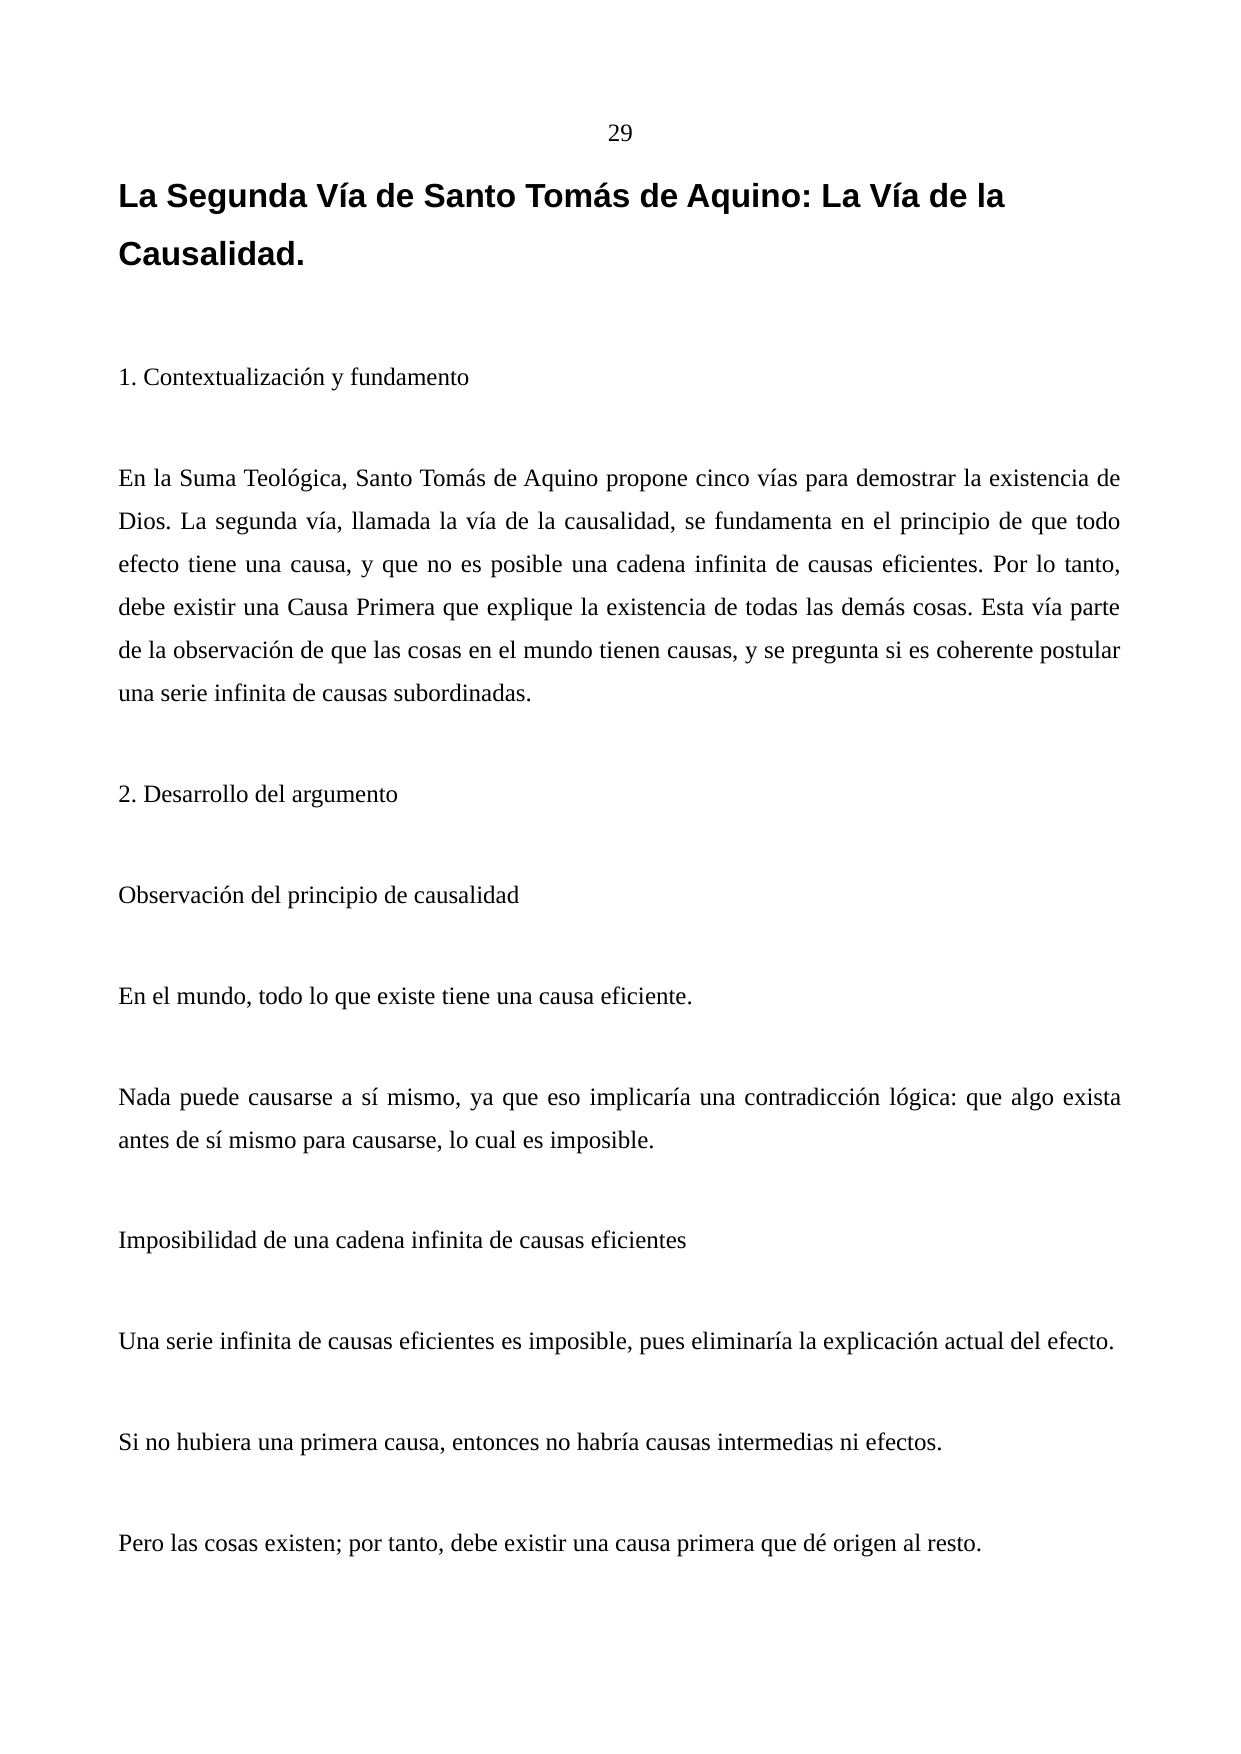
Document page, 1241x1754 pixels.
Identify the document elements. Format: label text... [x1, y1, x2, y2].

text Si no hubiera una primera causa, entonces no habría causas intermedias ni efectos. [118, 1427, 1122, 1456]
text 1. Contextualización y fundamento [118, 362, 1122, 391]
text Nada puede causarse a sí mismo, ya que eso implicaría una contradicción lógica: que algo exista antes de sí mismo para causarse, lo cual es imposible. [118, 1082, 1122, 1153]
text En el mundo, todo lo que existe tiene una causa eficiente. [118, 981, 1122, 1009]
text En la Suma Teológica, Santo Tomás de Aquino propone cinco vías para demostrar la existencia de Dios. La segunda vía, llamada la vía de la causalidad, se fundamenta en el principio de que todo efecto tiene una causa, y que no es posible una cadena infinita de causas eficientes. Por lo tanto, debe existir una Causa Primera que explique la existencia de todas las demás cosas. Esta vía parte de la observación de que las cosas en el mundo tienen causas, y se pregunta si es coherente postular una serie infinita de causas subordinadas. [118, 463, 1122, 707]
text 2. Desarrollo del argumento [118, 779, 1122, 808]
text Pero las cosas existen; por tanto, debe existir una causa primera que dé origen al resto. [118, 1528, 1122, 1557]
text Observación del principio de causalidad [118, 880, 1122, 909]
text Imposibilidad de una cadena infinita de causas eficientes [118, 1226, 1122, 1254]
subtitle La Segunda Vía de Santo Tomás de Aquino: La Vía de la Causalidad. [118, 176, 1122, 272]
text Una serie infinita de causas eficientes es imposible, pues eliminaría la explicación actual del efecto. [118, 1326, 1122, 1355]
